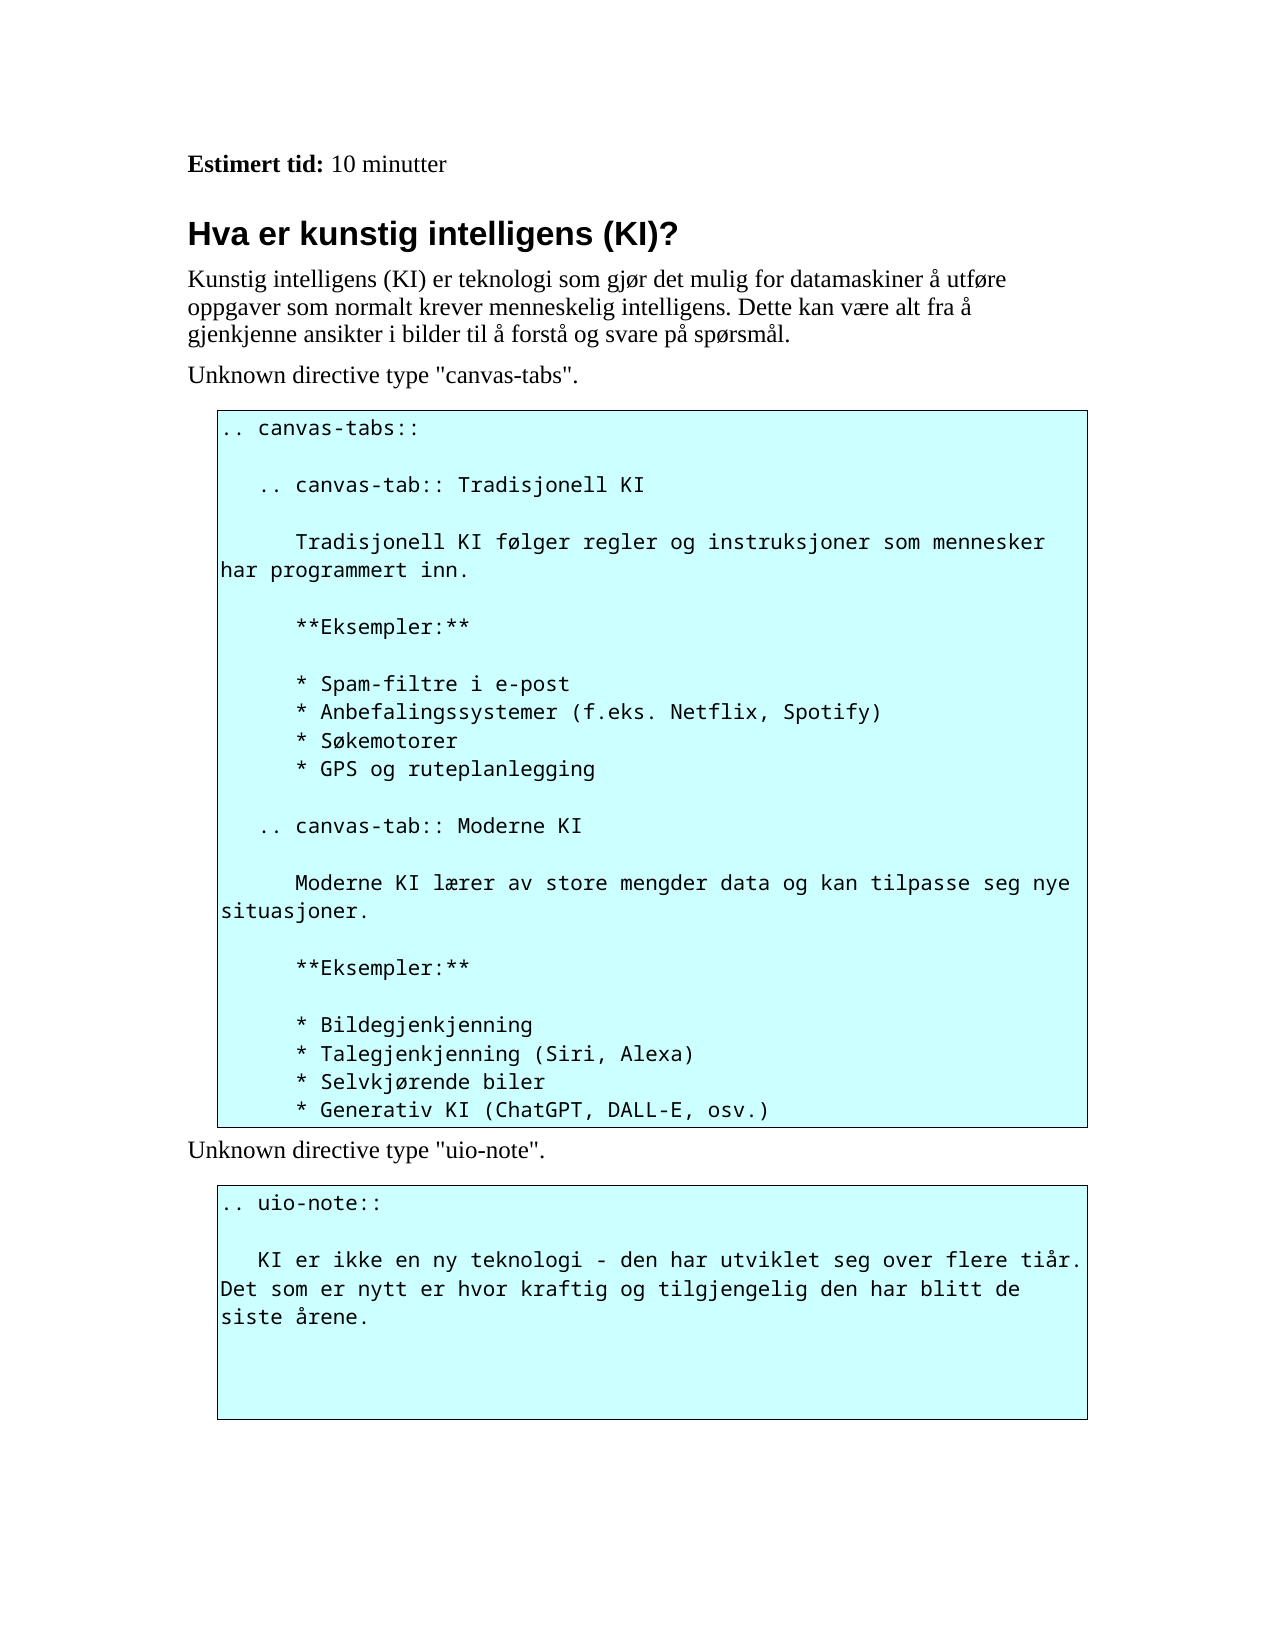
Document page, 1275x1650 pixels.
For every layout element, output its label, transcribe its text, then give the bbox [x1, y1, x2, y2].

text Unknown directive type "uio-note". [187, 1136, 1087, 1164]
text .. uio-note:: KI er ikke en ny teknologi - den har utviklet seg over flere tiår. Det som er nytt er hvor kraftig og tilgjengelig den har blitt de siste årene. [218, 1186, 1087, 1419]
text Estimert tid: 10 minutter [187, 150, 1087, 178]
subtitle Hva er kunstig intelligens (KI)? [187, 215, 1087, 253]
text Unknown directive type "canvas-tabs". [187, 361, 1087, 388]
text .. canvas-tabs:: .. canvas-tab:: Tradisjonell KI Tradisjonell KI følger regler og instruksjoner som mennesker har programmert inn. **Eksempler:** * Spam-filtre i e-post * Anbefalingssystemer (f.eks. Netflix, Spotify) * Søkemotorer * GPS og ruteplanlegging .. canvas-tab:: Moderne KI Moderne KI lærer av store mengder data og kan tilpasse seg nye situasjoner. **Eksempler:** * Bildegjenkjenning * Talegjenkjenning (Siri, Alexa) * Selvkjørende biler * Generativ KI (ChatGPT, DALL-E, osv.) [218, 411, 1087, 1127]
text Kunstig intelligens (KI) er teknologi som gjør det mulig for datamaskiner å utføre oppgaver som normalt krever menneskelig intelligens. Dette kan være alt fra å gjenkjenne ansikter i bilder til å forstå og svare på spørsmål. [187, 265, 1087, 348]
